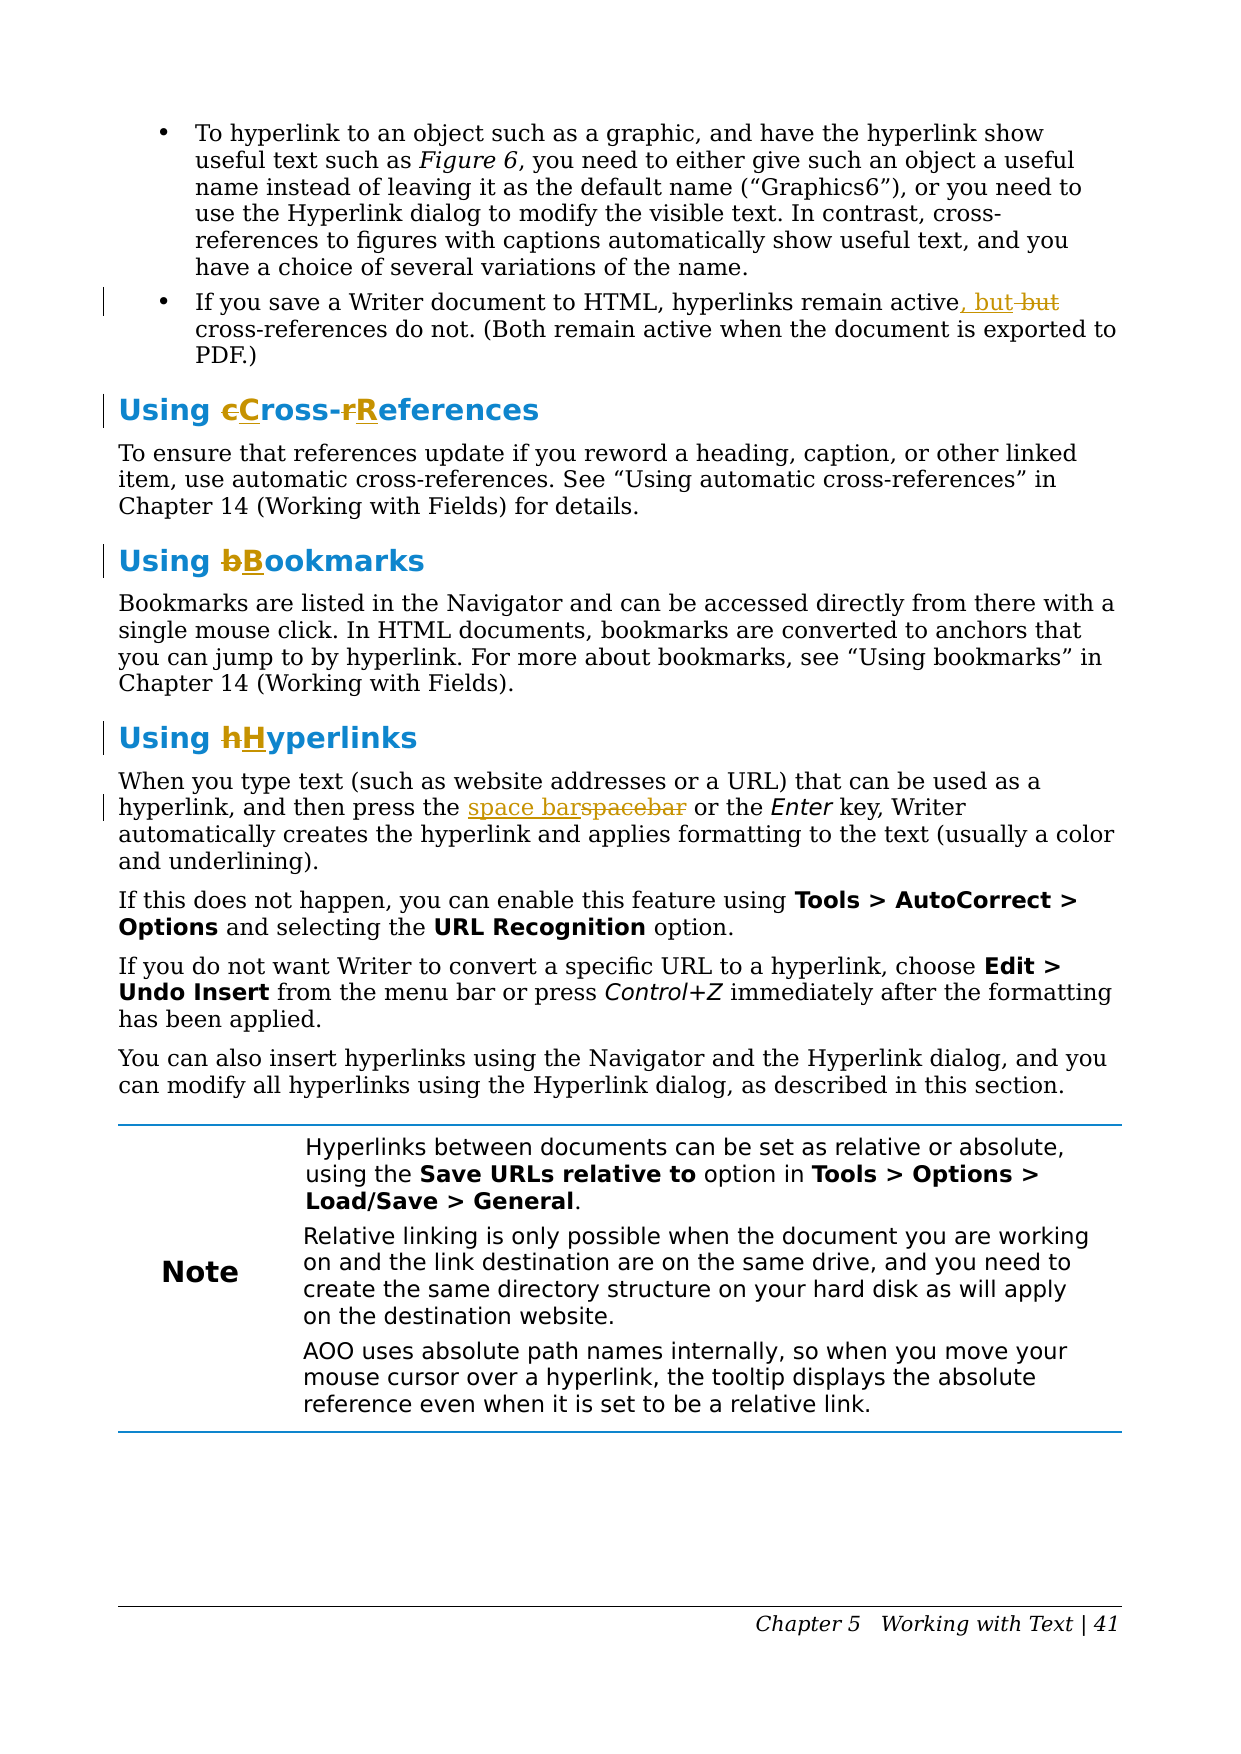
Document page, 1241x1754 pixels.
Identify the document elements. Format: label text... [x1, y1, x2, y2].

subtitle Using Hyperlinks [118, 721, 1122, 755]
text If you do not want Writer to convert a specific URL to a hyperlink, choose Edit > Undo Insert from the menu bar or press Control+Z immediately after the formatting has been applied. [118, 953, 1122, 1033]
subtitle Using Bookmarks [118, 544, 1122, 578]
table_header Hyperlinks between documents can be set as relative or absolute, using the Save URLs relative to option in Tools > Options > Load/Save > General. Relative linking is only possible when the document you are working on and the link destination are on the same drive, and you need to create the same directory structure on your hard disk as will apply on the destination website. AOO uses absolute path names internally, so when you move your mouse cursor over a hyperlink, the tooltip displays the absolute reference even when it is set to be a relative link. [281, 1126, 1122, 1431]
table_header Note [118, 1126, 281, 1431]
text To ensure that references update if you reword a heading, caption, or other linked item, use automatic cross-references. See “Using automatic cross-references” in Chapter 14 (Working with Fields) for details. [118, 440, 1122, 520]
subtitle Using Cross-References [118, 393, 1122, 427]
text You can also insert hyperlinks using the Navigator and the Hyperlink dialog, and you can modify all hyperlinks using the Hyperlink dialog, as described in this section. [118, 1045, 1122, 1099]
list If you save a Writer document to HTML, hyperlinks remain active, but cross-references do not. (Both remain active when the document is exported to PDF.) [156, 287, 1122, 369]
text If this does not happen, you can enable this feature using Tools > AutoCorrect > Options and selecting the URL Recognition option. [118, 887, 1122, 940]
text Bookmarks are listed in the Navigator and can be accessed directly from there with a single mouse click. In HTML documents, bookmarks are converted to anchors that you can jump to by hyperlink. For more about bookmarks, see “Using bookmarks” in Chapter 14 (Working with Fields). [118, 591, 1122, 697]
list To hyperlink to an object such as a graphic, and have the hyperlink show useful text such as Figure 6, you need to either give such an object a useful name instead of leaving it as the default name (“Graphics6”), or you need to use the Hyperlink dialog to modify the visible text. In contrast, cross-references to figures with captions automatically show useful text, and you have a choice of several variations of the name. [156, 118, 1122, 281]
text When you type text (such as website addresses or a URL) that can be used as a hyperlink, and then press the space bar or the Enter key, Writer automatically creates the hyperlink and applies formatting to the text (usually a color and underlining). [118, 768, 1122, 874]
